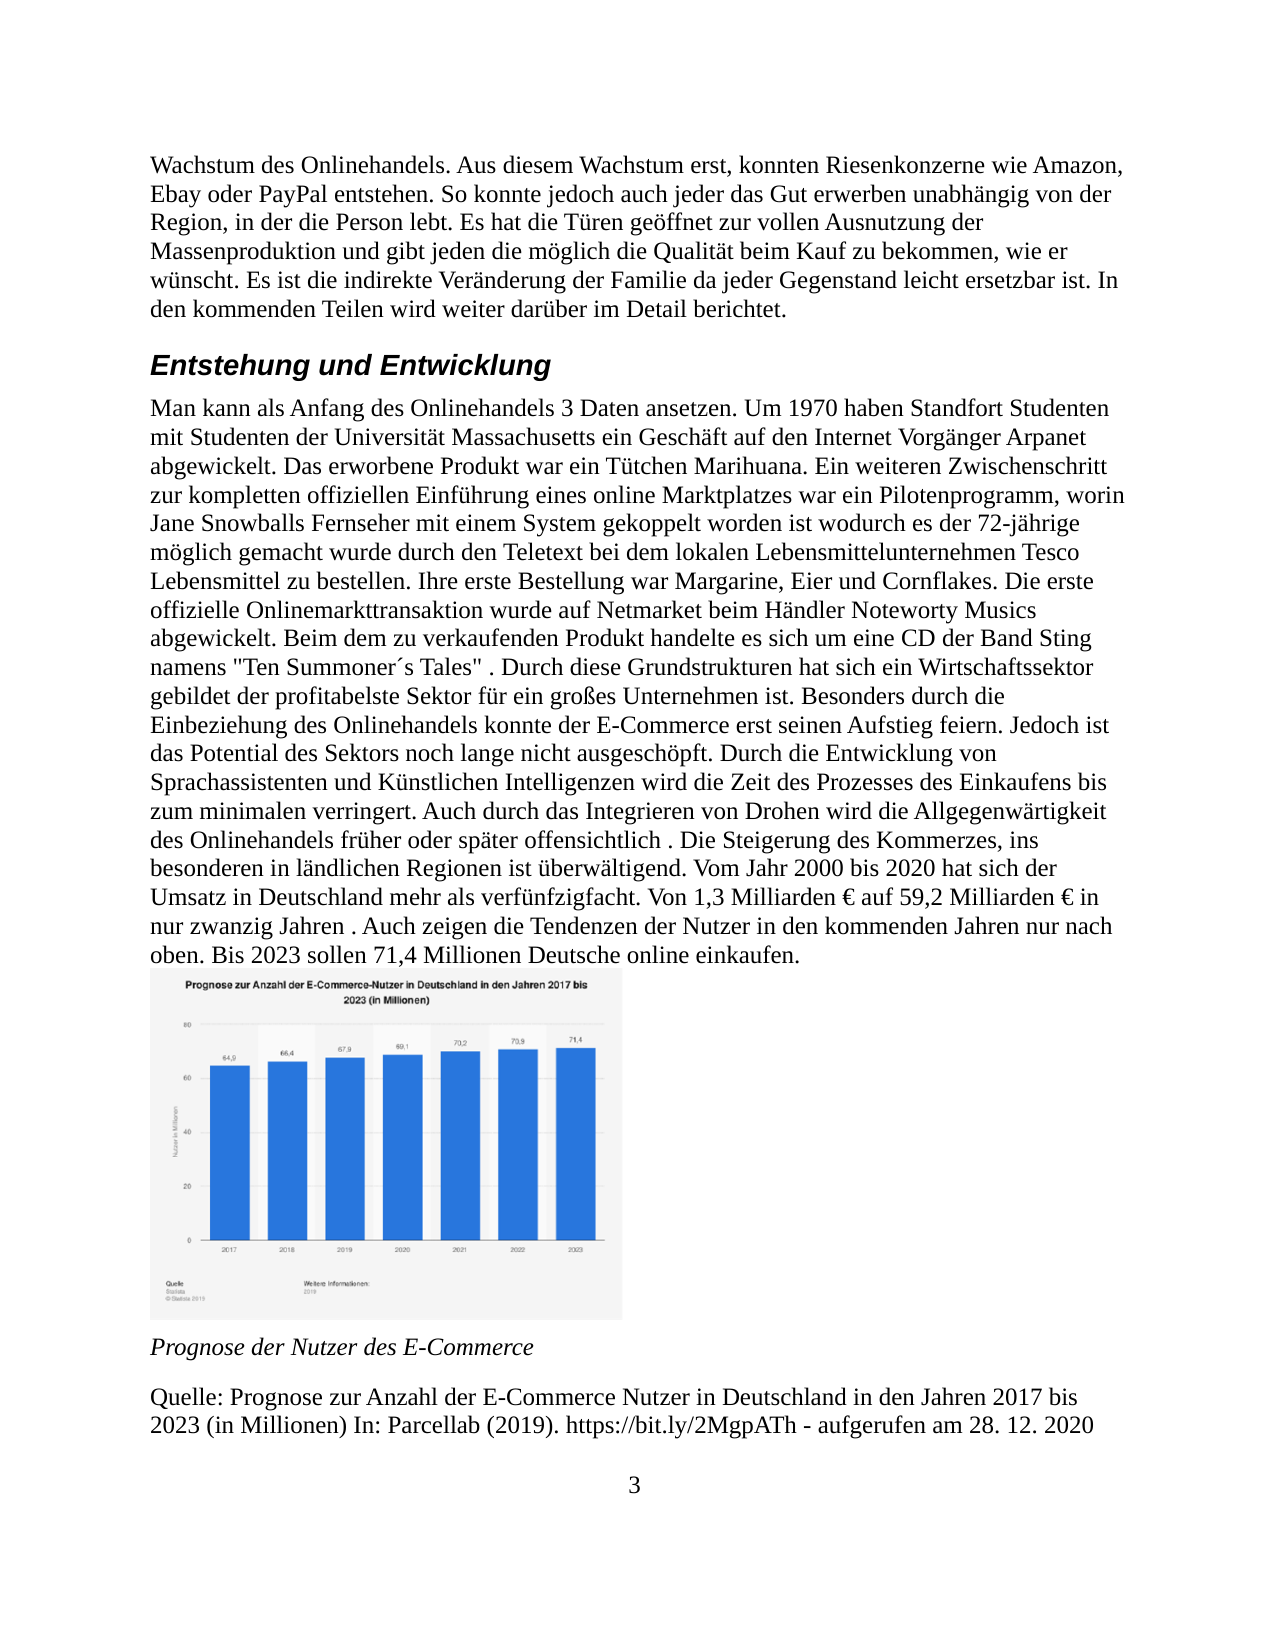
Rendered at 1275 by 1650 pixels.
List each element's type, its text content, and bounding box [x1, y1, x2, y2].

subtitle Entstehung und Entwicklung [150, 347, 1125, 381]
picture [150, 968, 623, 1320]
text Prognose der Nutzer des E-Commerce [150, 1332, 1125, 1360]
text Man kann als Anfang des Onlinehandels 3 Daten ansetzen. Um 1970 haben Standfort Studenten mit Studenten der Universität Massachusetts ein Geschäft auf den Internet Vorgänger Arpanet abgewickelt. Das erworbene Produkt war ein Tütchen Marihuana. Ein weiteren Zwischenschritt zur kompletten offiziellen Einführung eines online Marktplatzes war ein Pilotenprogramm, worin Jane Snowballs Fernseher mit einem System gekoppelt worden ist wodurch es der 72-jährige möglich gemacht wurde durch den Teletext bei dem lokalen Lebensmittelunternehmen Tesco Lebensmittel zu bestellen. Ihre erste Bestellung war Margarine, Eier und Cornflakes. Die erste offizielle Onlinemarkttransaktion wurde auf Netmarket beim Händler Noteworty Musics abgewickelt. Beim dem zu verkaufenden Produkt handelte es sich um eine CD der Band Sting namens "Ten Summoner´s Tales" . Durch diese Grundstrukturen hat sich ein Wirtschaftssektor gebildet der profitabelste Sektor für ein großes Unternehmen ist. Besonders durch die Einbeziehung des Onlinehandels konnte der E-Commerce erst seinen Aufstieg feiern. Jedoch ist das Potential des Sektors noch lange nicht ausgeschöpft. Durch die Entwicklung von Sprachassistenten und Künstlichen Intelligenzen wird die Zeit des Prozesses des Einkaufens bis zum minimalen verringert. Auch durch das Integrieren von Drohen wird die Allgegenwärtigkeit des Onlinehandels früher oder später offensichtlich . Die Steigerung des Kommerzes, ins besonderen in ländlichen Regionen ist überwältigend. Vom Jahr 2000 bis 2020 hat sich der Umsatz in Deutschland mehr als verfünfzigfacht. Von 1,3 Milliarden € auf 59,2 Milliarden € in nur zwanzig Jahren . Auch zeigen die Tendenzen der Nutzer in den kommenden Jahren nur nach oben. Bis 2023 sollen 71,4 Millionen Deutsche online einkaufen. [150, 393, 1125, 968]
text Wachstum des Onlinehandels. Aus diesem Wachstum erst, konnten Riesenkonzerne wie Amazon, Ebay oder PayPal entstehen. So konnte jedoch auch jeder das Gut erwerben unabhängig von der Region, in der die Person lebt. Es hat die Türen geöffnet zur vollen Ausnutzung der Massenproduktion und gibt jeden die möglich die Qualität beim Kauf zu bekommen, wie er wünscht. Es ist die indirekte Veränderung der Familie da jeder Gegenstand leicht ersetzbar ist. In den kommenden Teilen wird weiter darüber im Detail berichtet. [150, 150, 1125, 322]
text Quelle: Prognose zur Anzahl der E-Commerce Nutzer in Deutschland in den Jahren 2017 bis 2023 (in Millionen) In: Parcellab (2019). https://bit.ly/2MgpATh - aufgerufen am 28. 12. 2020 [150, 1382, 1125, 1439]
